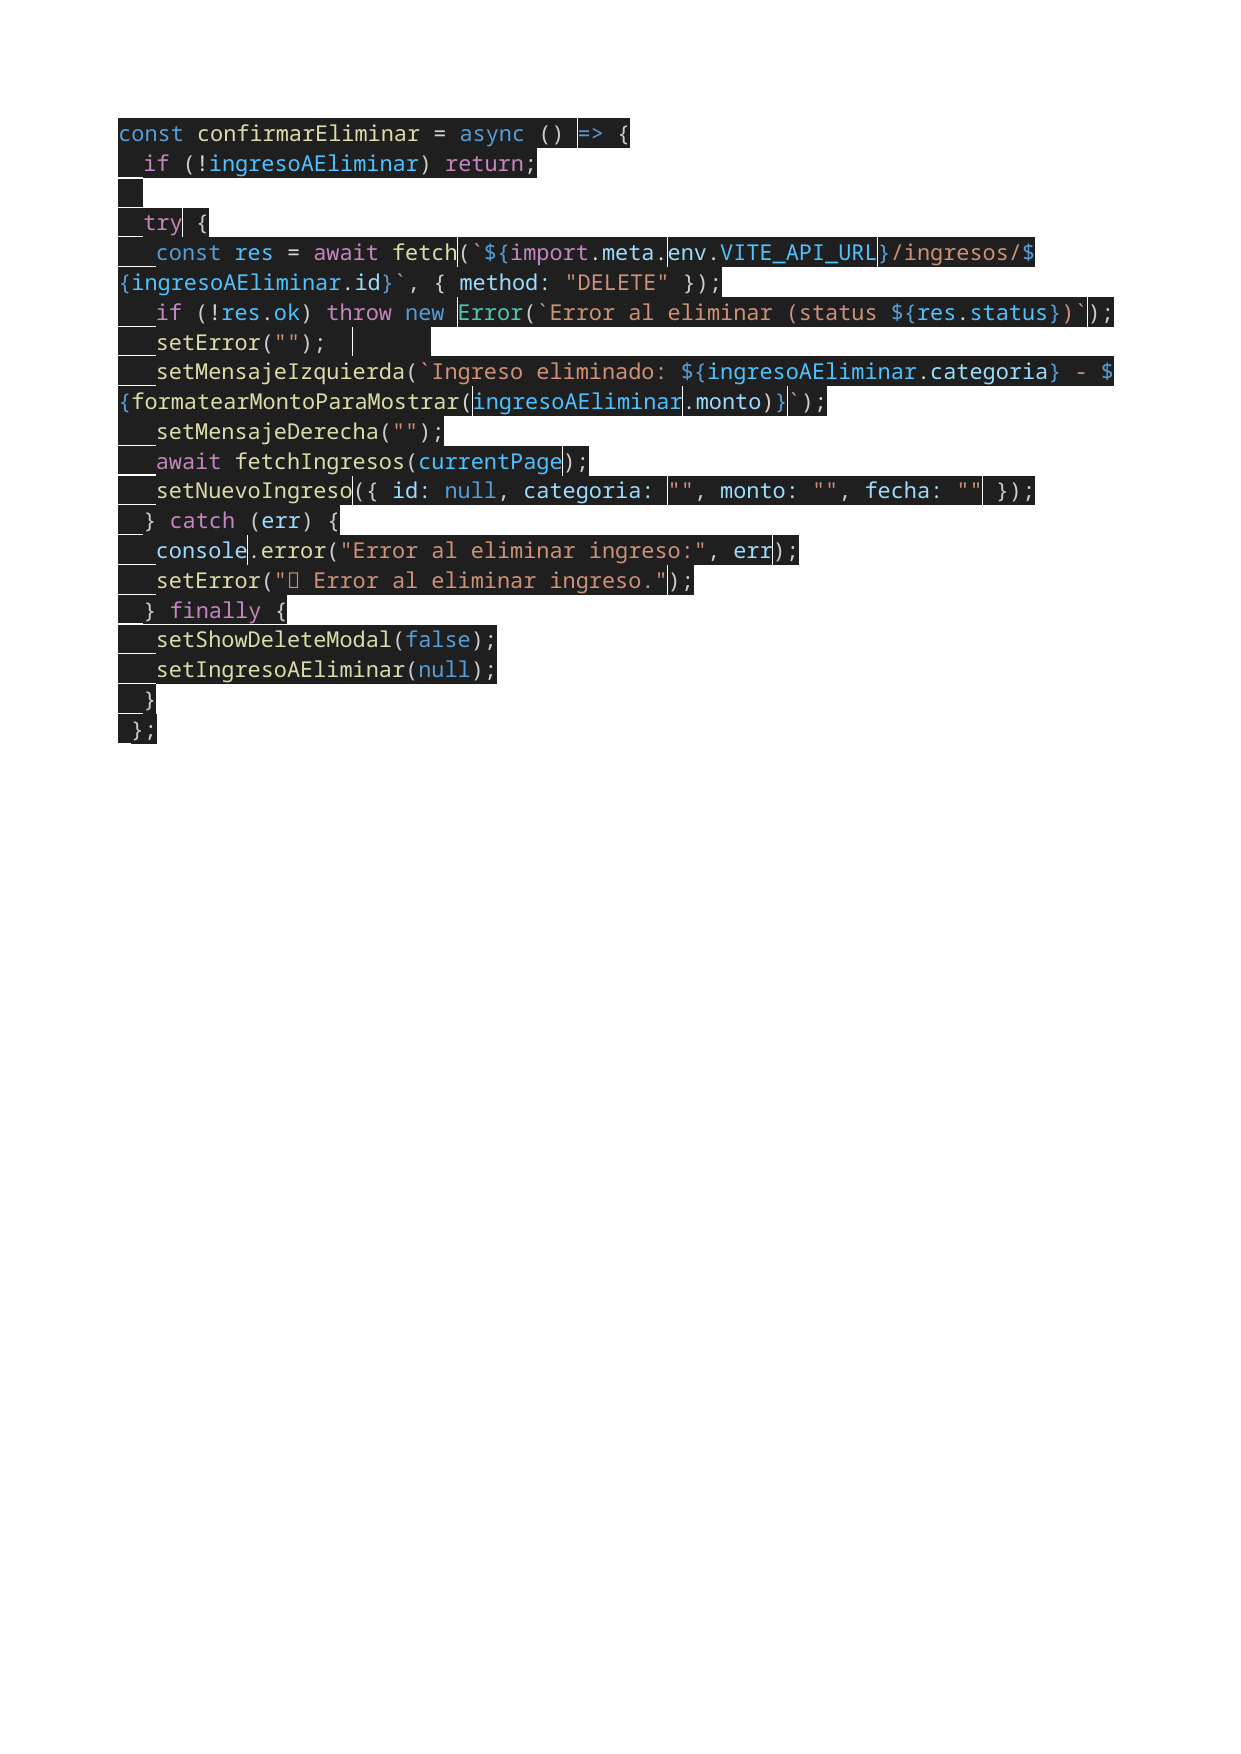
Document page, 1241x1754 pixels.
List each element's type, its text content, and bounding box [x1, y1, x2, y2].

text await fetchIngresos(currentPage); [118, 446, 1122, 476]
text setMensajeDerecha(""); [118, 416, 1122, 446]
text setMensajeIzquierda(`Ingreso eliminado: ${ingresoAEliminar.categoria} - ${formatearMontoParaMostrar(ingresoAEliminar.monto)}`); [118, 356, 1122, 416]
text const confirmarEliminar = async () => { [118, 118, 1122, 148]
text setError(""); [118, 327, 1122, 356]
text if (!res.ok) throw new Error(`Error al eliminar (status ${res.status})`); [118, 297, 1122, 327]
text } [118, 684, 1122, 714]
text } finally { [118, 595, 1122, 624]
text try { [118, 207, 1122, 237]
text console.error("Error al eliminar ingreso:", err); [118, 535, 1122, 565]
text setShowDeleteModal(false); [118, 624, 1122, 654]
text setNuevoIngreso({ id: null, categoria: "", monto: "", fecha: "" }); [118, 476, 1122, 505]
text setError("❌ Error al eliminar ingreso."); [118, 565, 1122, 595]
text } catch (err) { [118, 505, 1122, 535]
text setIngresoAEliminar(null); [118, 654, 1122, 684]
text if (!ingresoAEliminar) return; [118, 148, 1122, 178]
text const res = await fetch(`${import.meta.env.VITE_API_URL}/ingresos/${ingresoAEliminar.id}`, { method: "DELETE" }); [118, 237, 1122, 297]
text }; [118, 714, 1122, 744]
